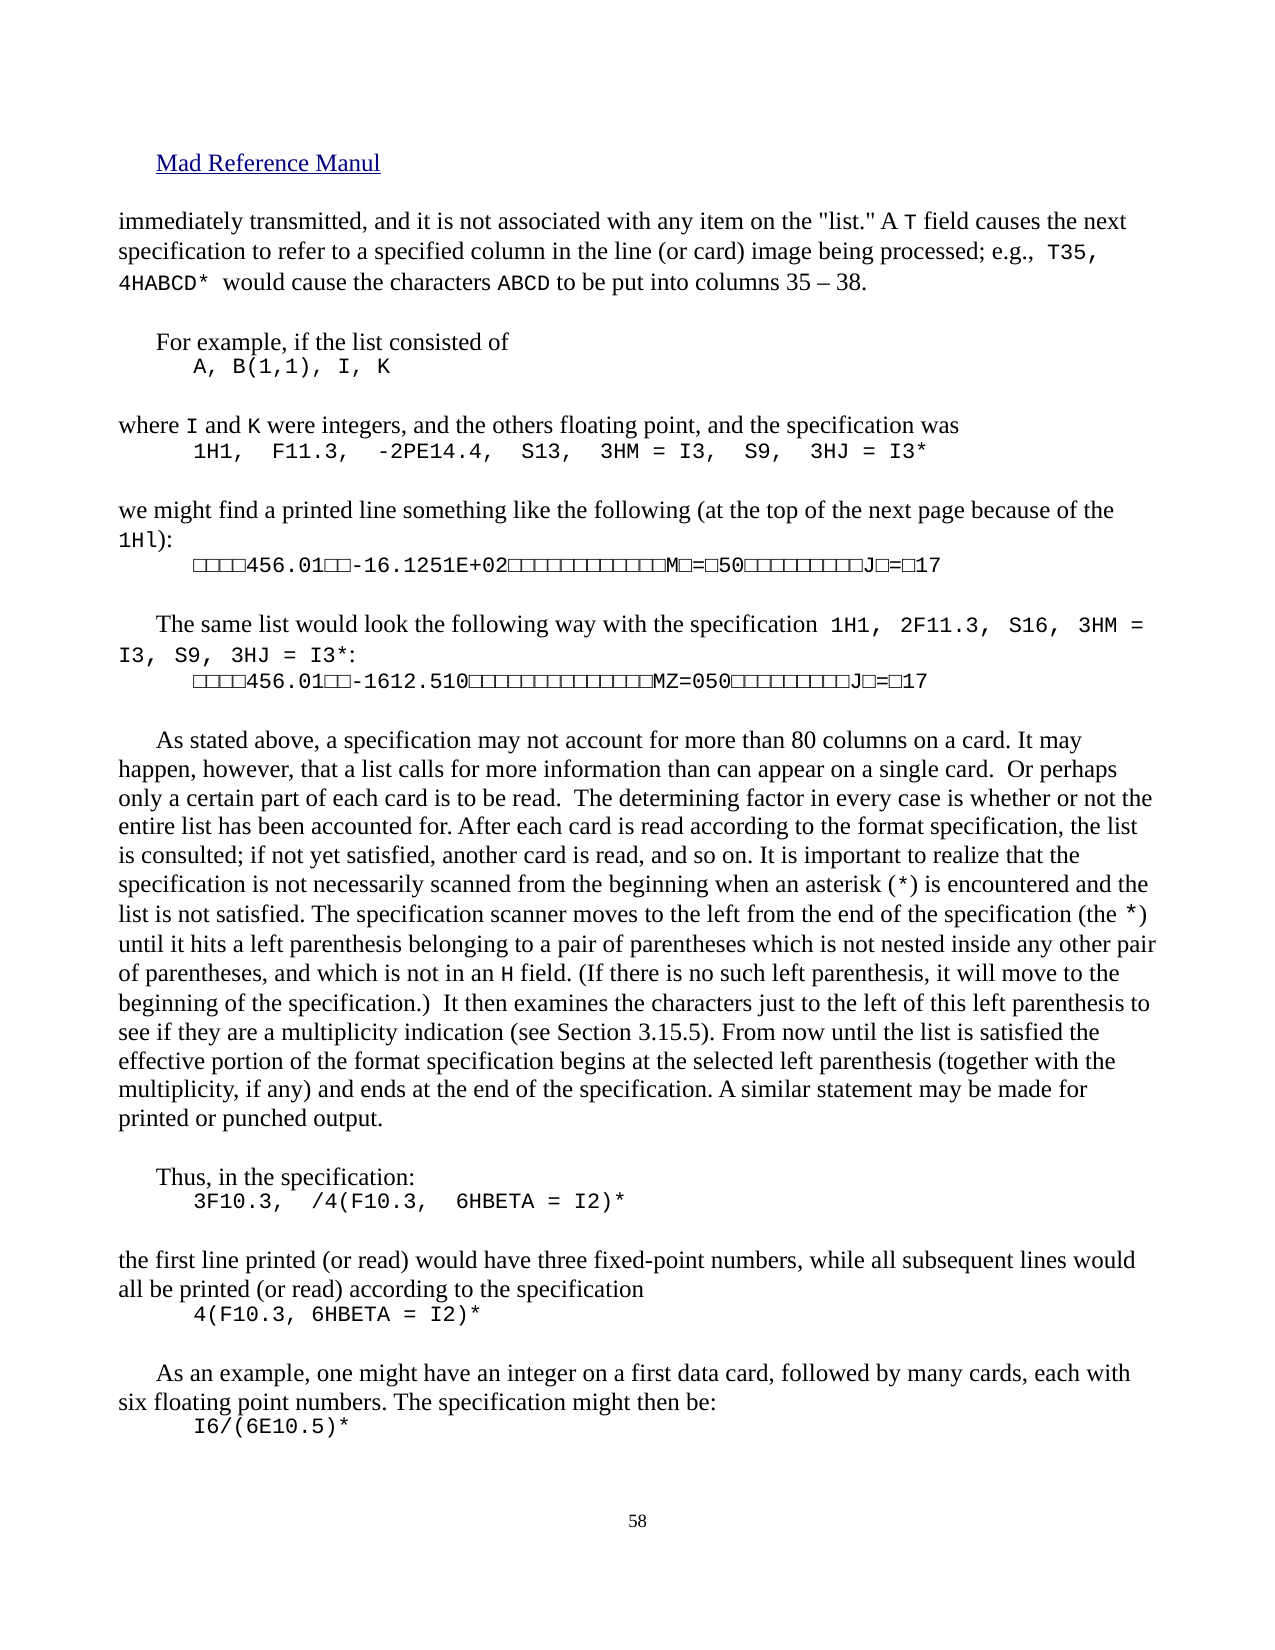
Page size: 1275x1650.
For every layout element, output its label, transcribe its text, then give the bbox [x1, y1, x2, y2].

text I6/(6E10.5)* [193, 1415, 1157, 1440]
text immediately transmitted, and it is not associated with any item on the "list." A T field causes the next specification to refer to a specified column in the line (or card) image being processed; e.g., T35, 4HABCD* would cause the characters ABCD to be put into columns 35 – 38. [118, 206, 1157, 297]
text The same list would look the following way with the specification 1H1, 2F11.3, S16, 3HM = I3, S9, 3HJ = I3*: [118, 609, 1157, 670]
text Thus, in the specification: [118, 1162, 1157, 1191]
text where I and K were integers, and the others floating point, and the specification was [118, 411, 1157, 440]
text For example, if the list consisted of [118, 327, 1157, 356]
text 3F10.3, /4(F10.3, 6HBETA = I2)* [193, 1191, 1157, 1216]
text As an example, one might have an integer on a first data card, followed by many cards, each with six floating point numbers. The specification might then be: [118, 1358, 1157, 1415]
text □□□□456.01□□-1612.510□□□□□□□□□□□□□□MZ=050□□□□□□□□□J□=□17 [193, 670, 1157, 695]
text As stated above, a specification may not account for more than 80 columns on a card. It may happen, however, that a list calls for more information than can appear on a single card. Or perhaps only a certain part of each card is to be read. The determining factor in every case is whether or not the entire list has been accounted for. After each card is read according to the format specification, the list is consulted; if not yet satisfied, another card is read, and so on. It is important to realize that the specification is not necessarily scanned from the beginning when an asterisk (*) is encountered and the list is not satisfied. The specification scanner moves to the left from the end of the specification (the *) until it hits a left parenthesis belonging to a pair of parentheses which is not nested inside any other pair of parentheses, and which is not in an H field. (If there is no such left parenthesis, it will move to the beginning of the specification.) It then examines the characters just to the left of this left parenthesis to see if they are a multiplicity indication (see Section 3.15.5). From now until the list is satisfied the effective portion of the format specification begins at the selected left parenthesis (together with the multiplicity, if any) and ends at the end of the specification. A similar statement may be made for printed or punched output. [118, 725, 1157, 1132]
text the first line printed (or read) would have three fixed-point numbers, while all subsequent lines would all be printed (or read) according to the specification [118, 1246, 1157, 1303]
text □□□□456.01□□-16.1251E+02□□□□□□□□□□□□M□=□50□□□□□□□□□J□=□17 [193, 554, 1157, 579]
text 1H1, F11.3, -2PE14.4, S13, 3HM = I3, S9, 3HJ = I3* [193, 440, 1157, 465]
text A, B(1,1), I, K [193, 356, 1157, 381]
text 4(F10.3, 6HBETA = I2)* [193, 1303, 1157, 1328]
text we might find a printed line something like the following (at the top of the next page because of the 1Hl): [118, 495, 1157, 554]
